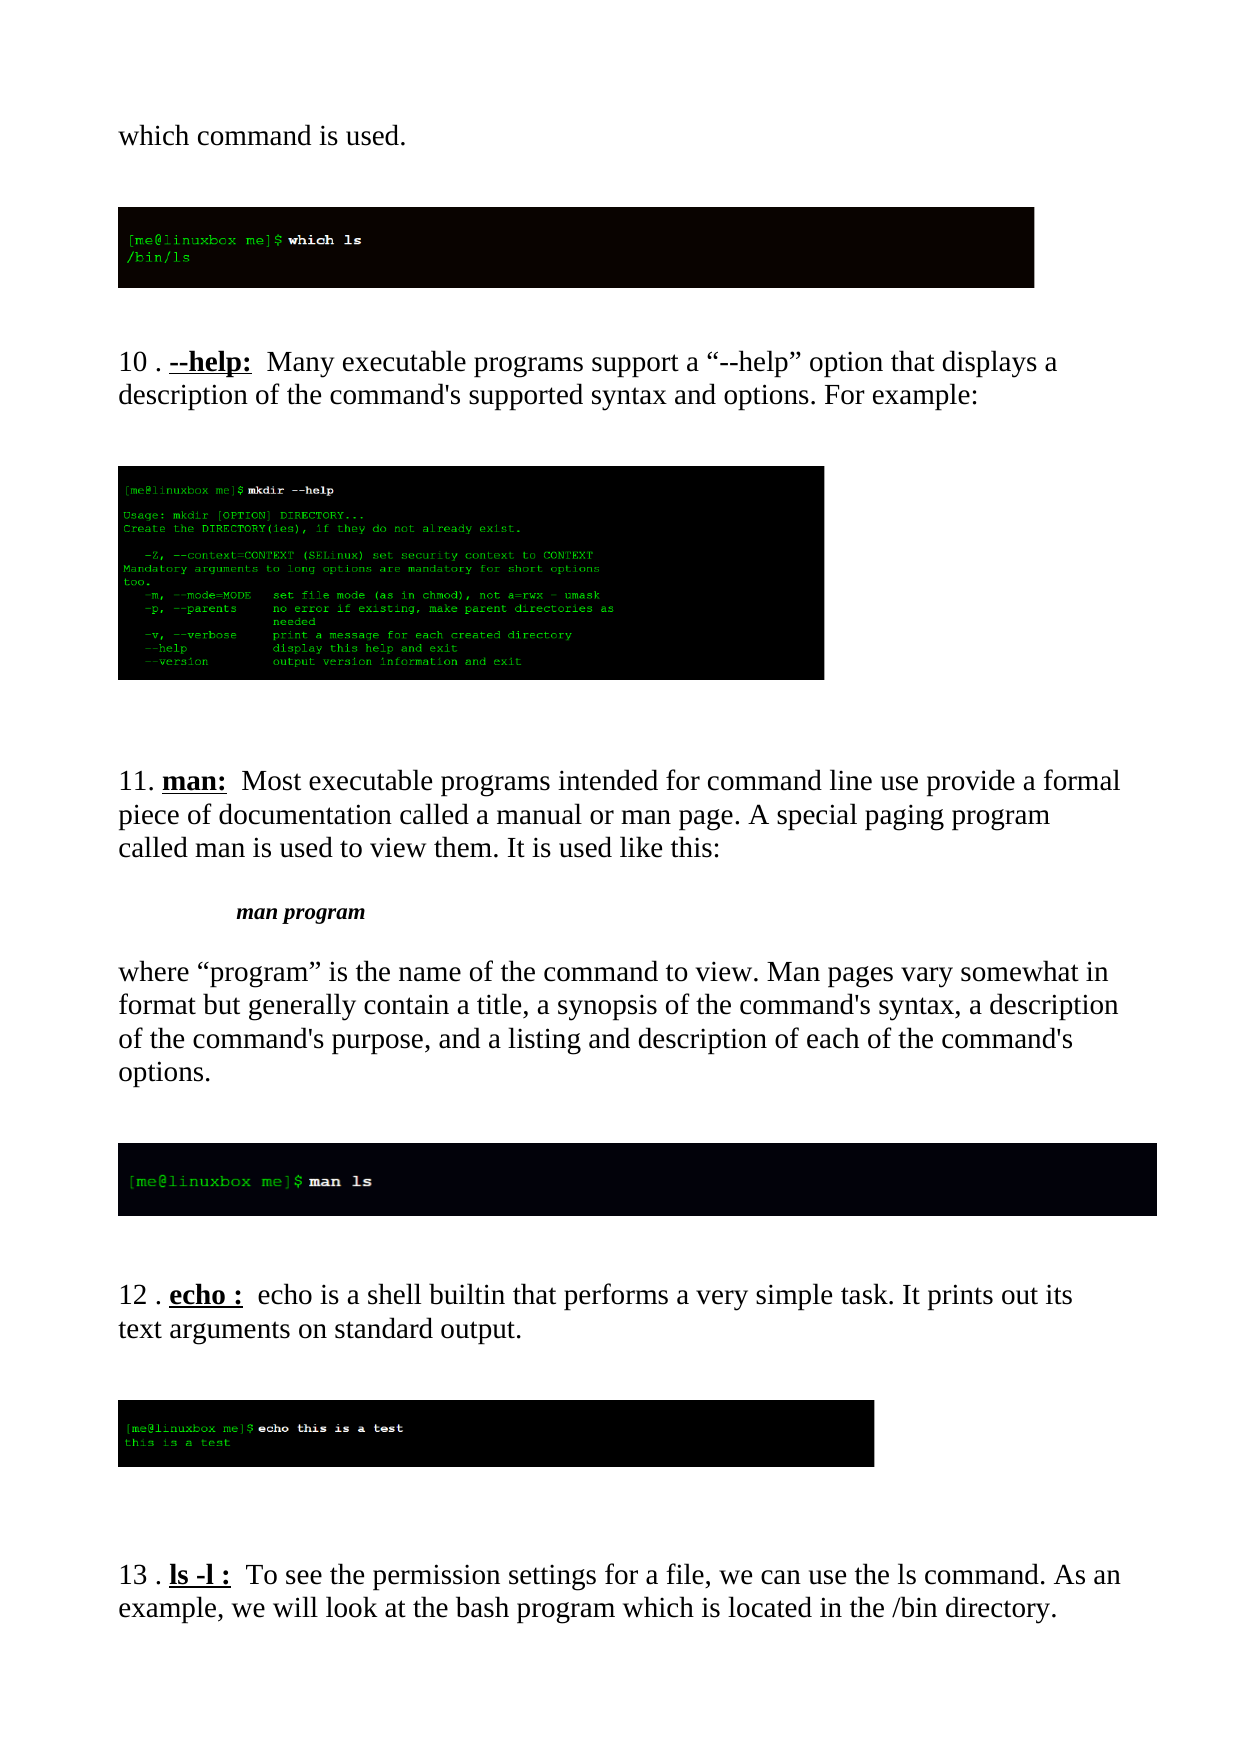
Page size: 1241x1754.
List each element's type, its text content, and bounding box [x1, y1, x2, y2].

text 13 . ls -l : To see the permission settings for a file, we can use the ls command. As an example, we will look at the bash program which is located in the /bin directory. [118, 1557, 1122, 1624]
text where “program” is the name of the command to view. Man pages vary somewhat in format but generally contain a title, a synopsis of the command's syntax, a description of the command's purpose, and a listing and description of each of the command's options. [118, 954, 1122, 1088]
text 12 . echo : echo is a shell builtin that performs a very simple task. It prints out its text arguments on standard output. [118, 1277, 1122, 1344]
text 11. man: Most executable programs intended for command line use provide a formal piece of documentation called a manual or man page. A special paging program called man is used to view them. It is used like this: [118, 763, 1122, 864]
text which command is used. [118, 118, 1122, 152]
text man program [118, 892, 1122, 926]
text 10 . --help: Many executable programs support a “--help” option that displays a description of the command's supported syntax and options. For example: [118, 344, 1122, 411]
